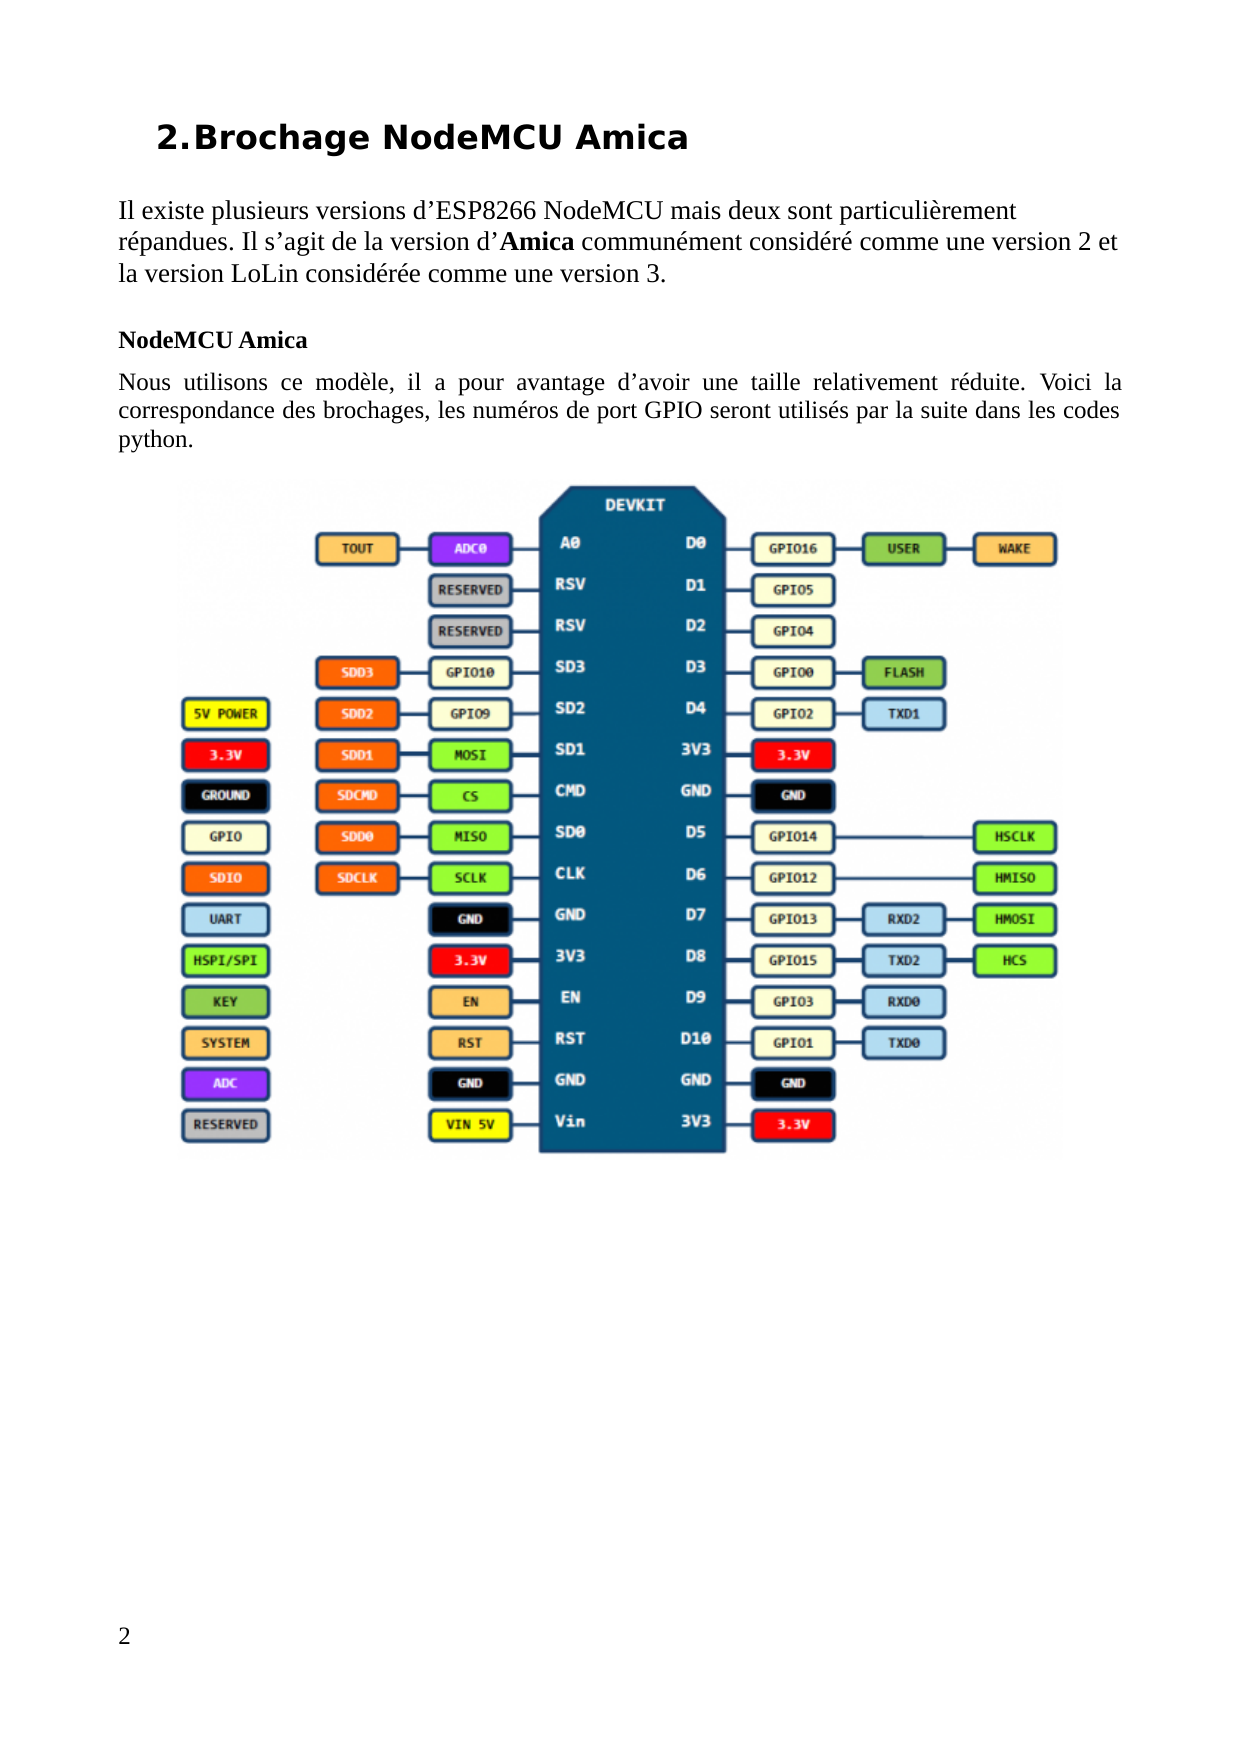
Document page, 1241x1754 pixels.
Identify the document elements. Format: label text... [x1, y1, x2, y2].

text Nous utilisons ce modèle, il a pour avantage d’avoir une taille relativement réduite. Voici la correspondance des brochages, les numéros de port GPIO seront utilisés par la suite dans les codes python. [118, 367, 1122, 453]
text Il existe plusieurs versions d’ESP8266 NodeMCU mais deux sont particulièrement répandues. Il s’agit de la version d’Amica communément considéré comme une version 2 et la version LoLin considérée comme une version 3. [118, 194, 1122, 288]
subtitle NodeMCU Amica [118, 325, 1122, 354]
picture [177, 479, 1063, 1160]
subtitle Brochage NodeMCU Amica [156, 118, 1122, 157]
